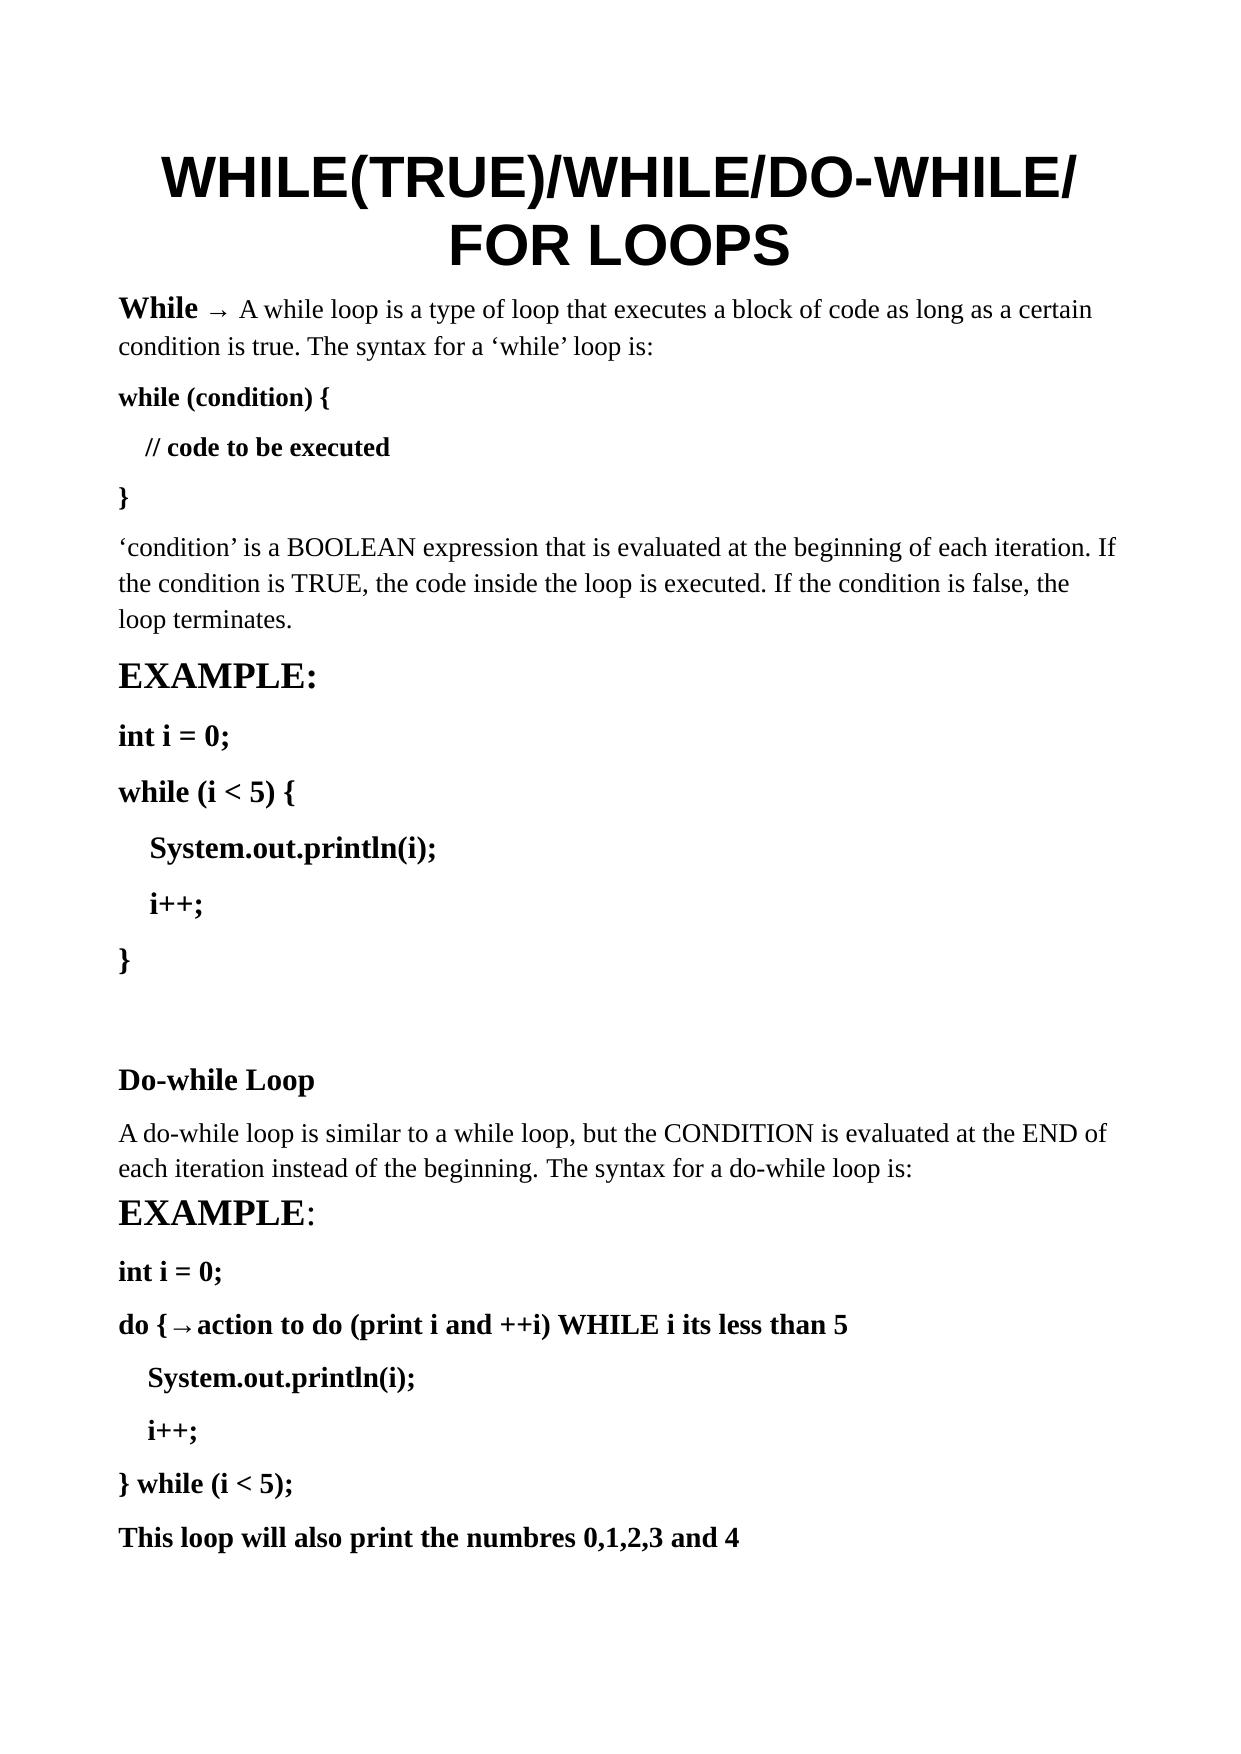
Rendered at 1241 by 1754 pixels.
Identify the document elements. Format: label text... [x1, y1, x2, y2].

text While → A while loop is a type of loop that executes a block of code as long as a certain condition is true. The syntax for a ‘while’ loop is: [118, 290, 1122, 361]
text int i = 0; [118, 717, 1122, 753]
text while (condition) { [118, 381, 1122, 412]
title WHILE(TRUE)/WHILE/DO-WHILE/FOR LOOPS [118, 143, 1122, 277]
text } [118, 481, 1122, 512]
text EXAMPLE: [118, 653, 1122, 696]
text } [118, 941, 1122, 977]
text i++;­ [118, 885, 1122, 921]
text This loop will also print the numbres 0,1,2,3 and 4 [118, 1520, 1122, 1553]
text A do-while loop is similar to a while loop, but the CONDITION is evaluated at the END of each iteration instead of the beginning. The syntax for a do-while loop is: EXAMPLE: [118, 1117, 1122, 1233]
text ‘condition’ is a BOOLEAN expression that is evaluated at the beginning of each iteration. If the condition is TRUE, the code inside the loop is executed. If the condition is false, the loop terminates. [118, 532, 1122, 634]
text int i = 0; [118, 1254, 1122, 1288]
text } while (i < 5); [118, 1467, 1122, 1500]
text Do-while Loop [118, 1061, 1122, 1097]
text i++; [118, 1413, 1122, 1447]
text while (i < 5) { [118, 773, 1122, 809]
text // code to be executed [118, 431, 1122, 462]
text System.out.println(i); [118, 1360, 1122, 1394]
text do {→action to do (print i and ++i) WHILE i its less than 5 [118, 1307, 1122, 1341]
text System.out.println(i); [118, 829, 1122, 865]
